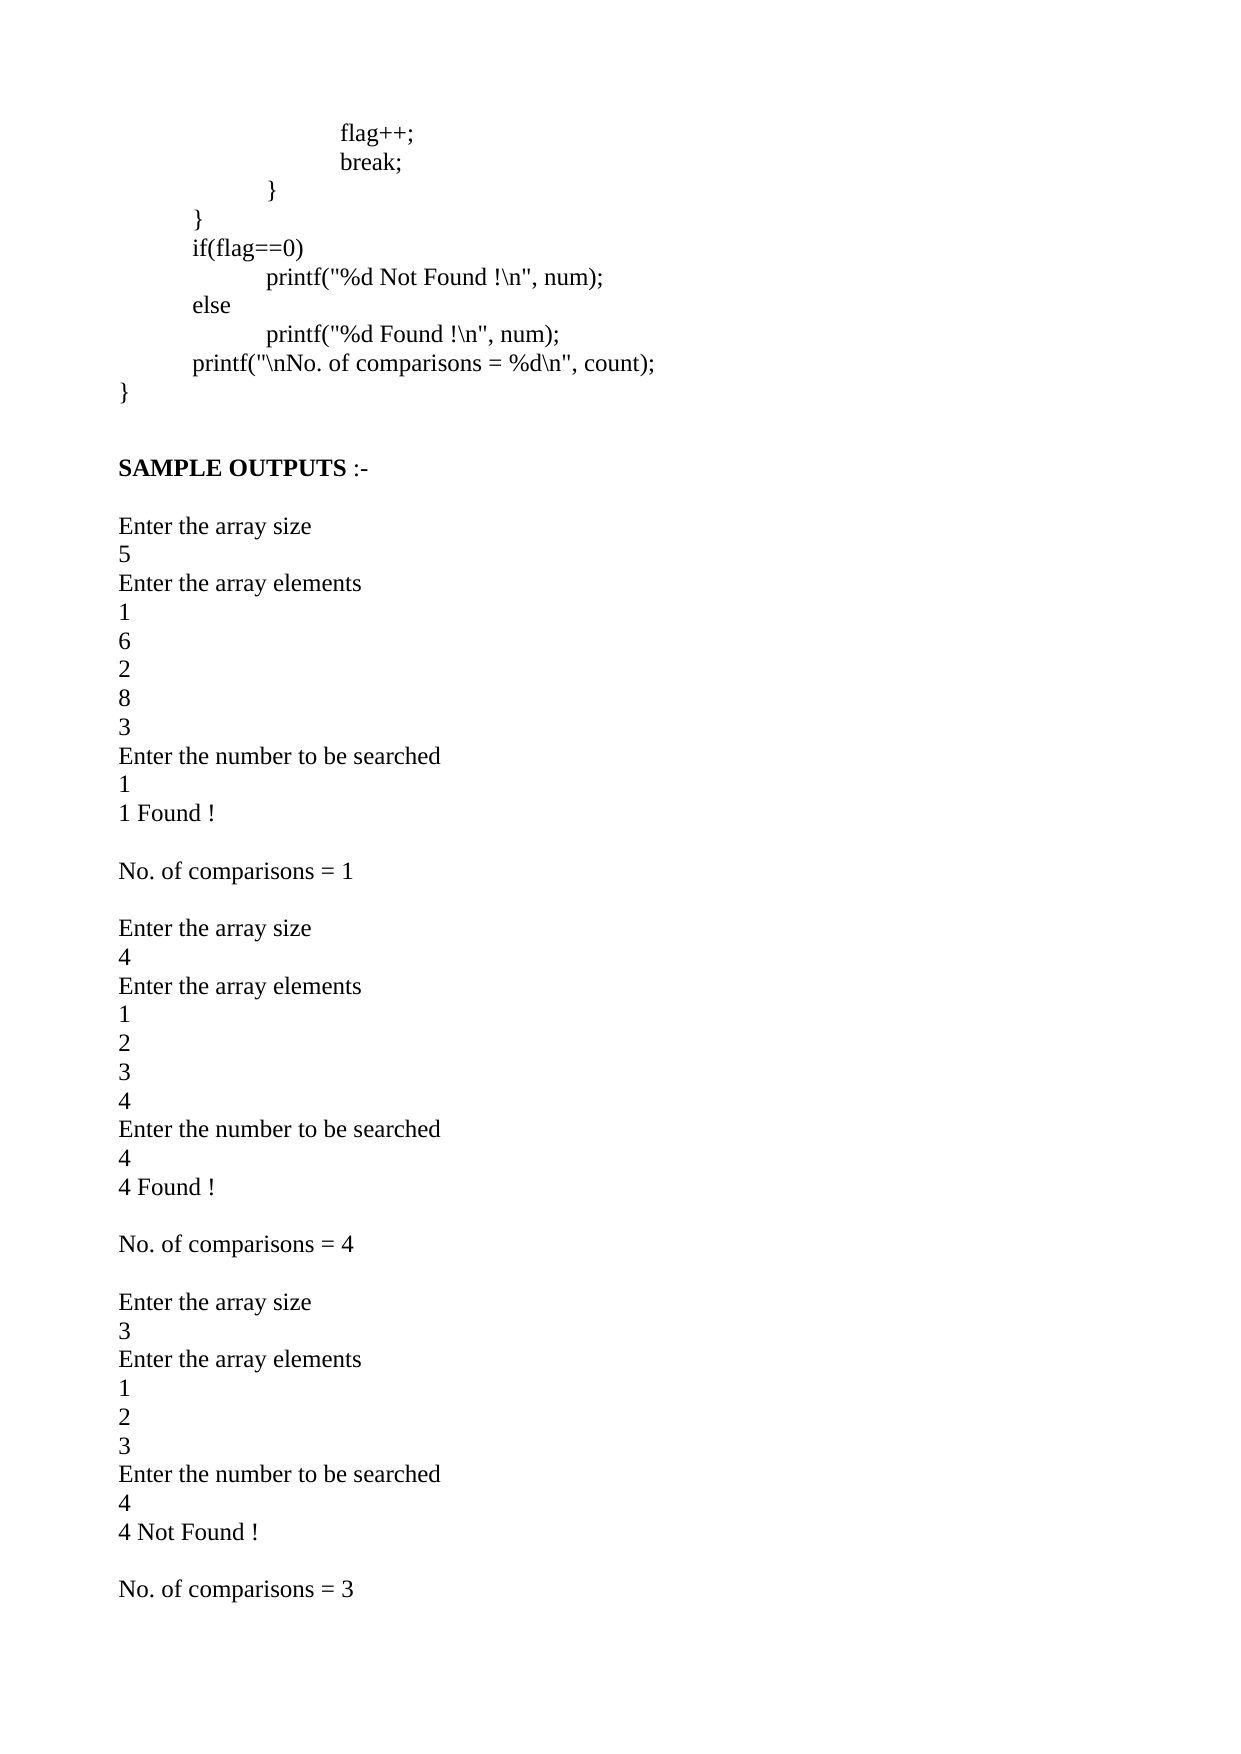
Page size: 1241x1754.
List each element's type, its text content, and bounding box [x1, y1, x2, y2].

text else [118, 291, 1122, 319]
text flag++; [118, 118, 1122, 147]
text 1 Found ! [118, 798, 1122, 827]
text Enter the array size [118, 511, 1122, 539]
text 3 [118, 712, 1122, 741]
text } [118, 377, 1122, 406]
text printf("\nNo. of comparisons = %d\n", count); [118, 348, 1122, 377]
text 1 [118, 597, 1122, 626]
text break; [118, 147, 1122, 176]
text 2 [118, 1028, 1122, 1057]
text 3 [118, 1316, 1122, 1344]
text Enter the number to be searched [118, 1459, 1122, 1488]
text Enter the array elements [118, 971, 1122, 999]
text 1 [118, 999, 1122, 1028]
text 2 [118, 1402, 1122, 1431]
text 5 [118, 539, 1122, 568]
text 4 Found ! [118, 1172, 1122, 1201]
text Enter the array size [118, 913, 1122, 942]
text 4 Not Found ! [118, 1517, 1122, 1546]
text Enter the array elements [118, 568, 1122, 597]
text 4 [118, 1488, 1122, 1517]
text 8 [118, 683, 1122, 712]
text 4 [118, 1143, 1122, 1172]
text } [118, 176, 1122, 204]
text 4 [118, 1086, 1122, 1114]
text if(flag==0) [118, 233, 1122, 262]
text Enter the array size [118, 1287, 1122, 1316]
text 1 [118, 1373, 1122, 1402]
text 2 [118, 654, 1122, 683]
text 6 [118, 626, 1122, 654]
text 3 [118, 1057, 1122, 1086]
text No. of comparisons = 3 [118, 1574, 1122, 1603]
text printf("%d Found !\n", num); [118, 319, 1122, 348]
text 1 [118, 769, 1122, 798]
text Enter the number to be searched [118, 1114, 1122, 1143]
text 3 [118, 1431, 1122, 1459]
text } [118, 204, 1122, 233]
text Enter the number to be searched [118, 741, 1122, 769]
text 4 [118, 942, 1122, 971]
text No. of comparisons = 1 [118, 856, 1122, 884]
text printf("%d Not Found !\n", num); [118, 262, 1122, 291]
text SAMPLE OUTPUTS :- [118, 453, 1122, 482]
text No. of comparisons = 4 [118, 1229, 1122, 1258]
text Enter the array elements [118, 1344, 1122, 1373]
